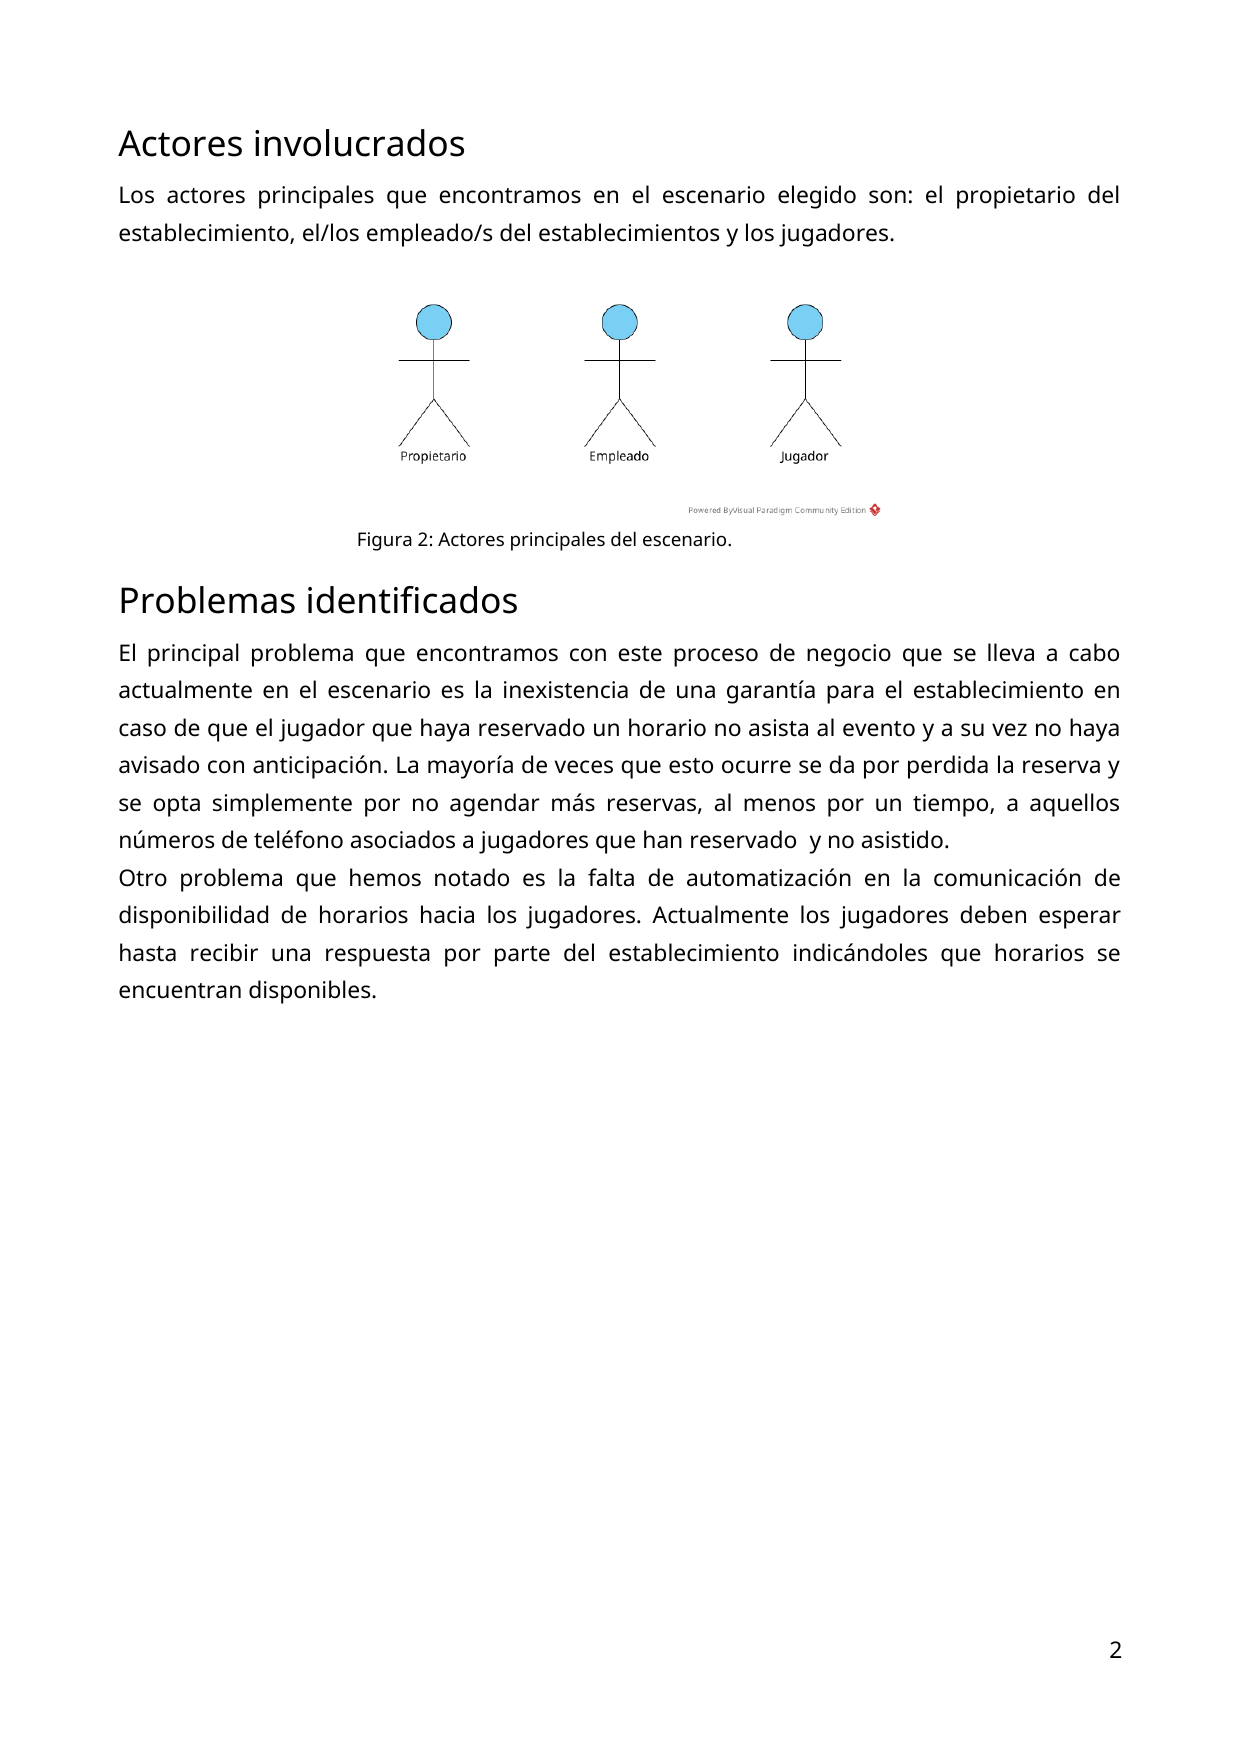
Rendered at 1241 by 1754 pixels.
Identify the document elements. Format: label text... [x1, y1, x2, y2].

text El principal problema que encontramos con este proceso de negocio que se lleva a cabo actualmente en el escenario es la inexistencia de una garantía para el establecimiento en caso de que el jugador que haya reservado un horario no asista al evento y a su vez no haya avisado con anticipación. La mayoría de veces que esto ocurre se da por perdida la reserva y se opta simplemente por no agendar más reservas, al menos por un tiempo, a aquellos números de teléfono asociados a jugadores que han reservado y no asistido. [118, 637, 1122, 856]
picture [356, 254, 884, 523]
subtitle Actores involucrados [118, 118, 1122, 166]
text Los actores principales que encontramos en el escenario elegido son: el propietario del establecimiento, el/los empleado/s del establecimientos y los jugadores. [118, 179, 1122, 248]
text Figura 2: Actores principales del escenario. [357, 523, 884, 551]
text Otro problema que hemos notado es la falta de automatización en la comunicación de disponibilidad de horarios hacia los jugadores. Actualmente los jugadores deben esperar hasta recibir una respuesta por parte del establecimiento indicándoles que horarios se encuentran disponibles. [118, 862, 1122, 1006]
subtitle Problemas identificados [118, 575, 1122, 624]
